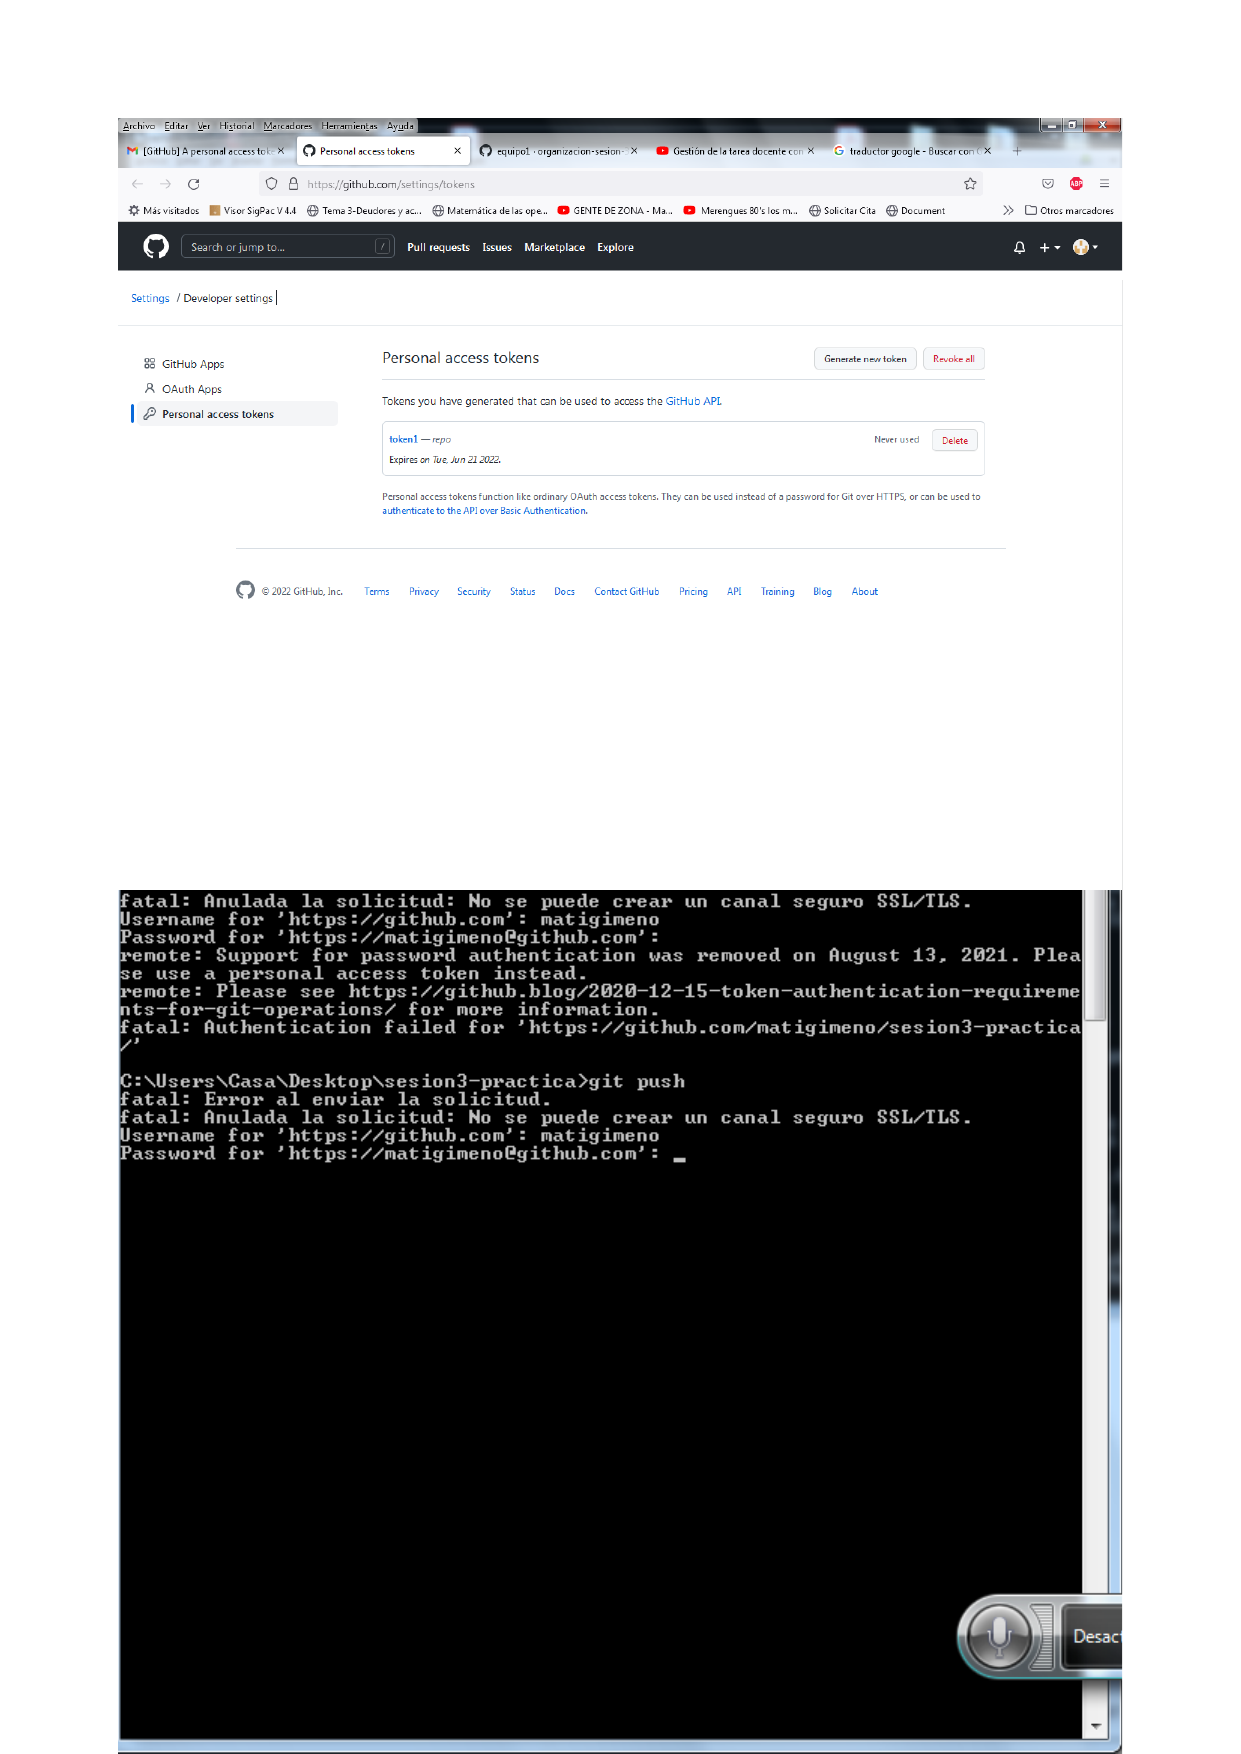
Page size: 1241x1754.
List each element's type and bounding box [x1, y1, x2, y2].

picture [118, 118, 1123, 1754]
